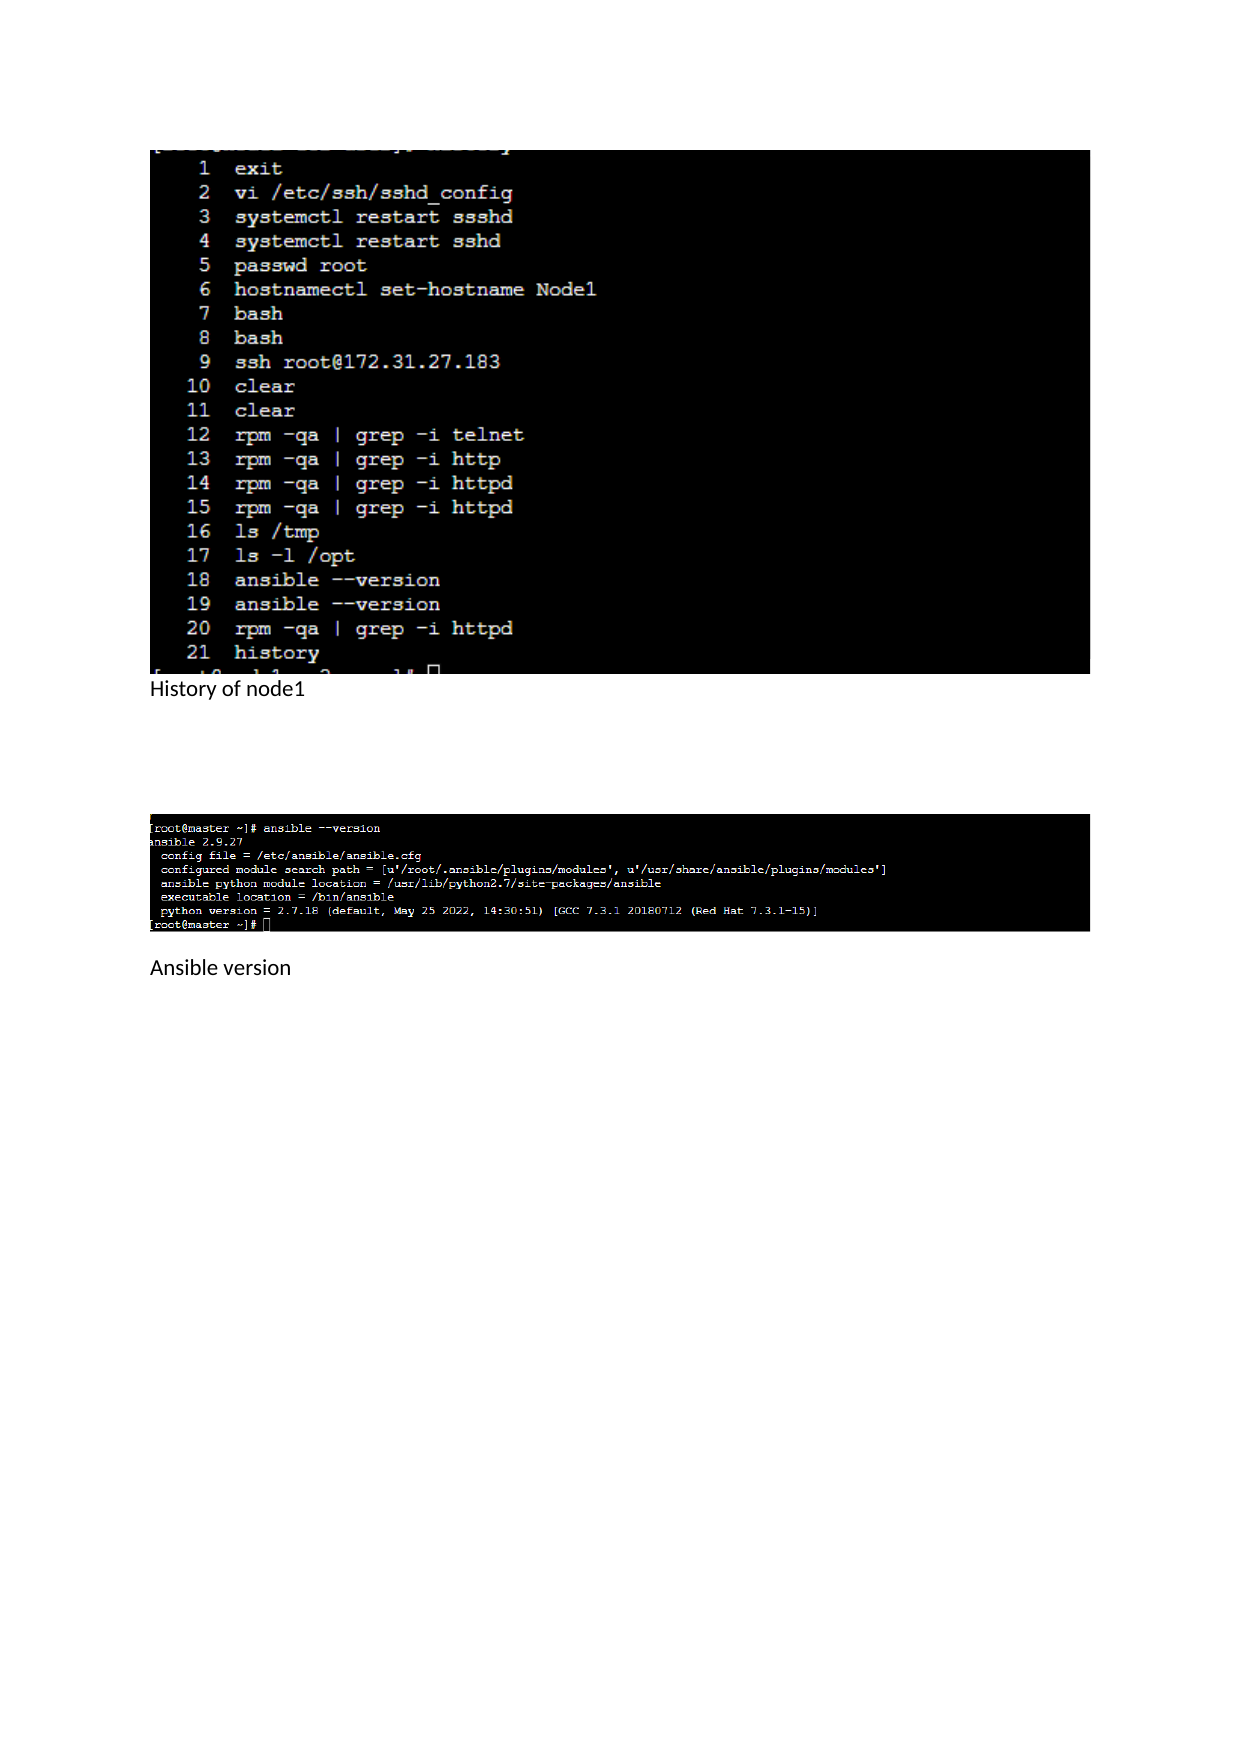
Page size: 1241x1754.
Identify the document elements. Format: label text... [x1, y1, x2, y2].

picture [150, 150, 1091, 674]
text Ansible version [150, 932, 1090, 981]
text History of node1 [150, 674, 1090, 702]
picture [150, 814, 1091, 932]
